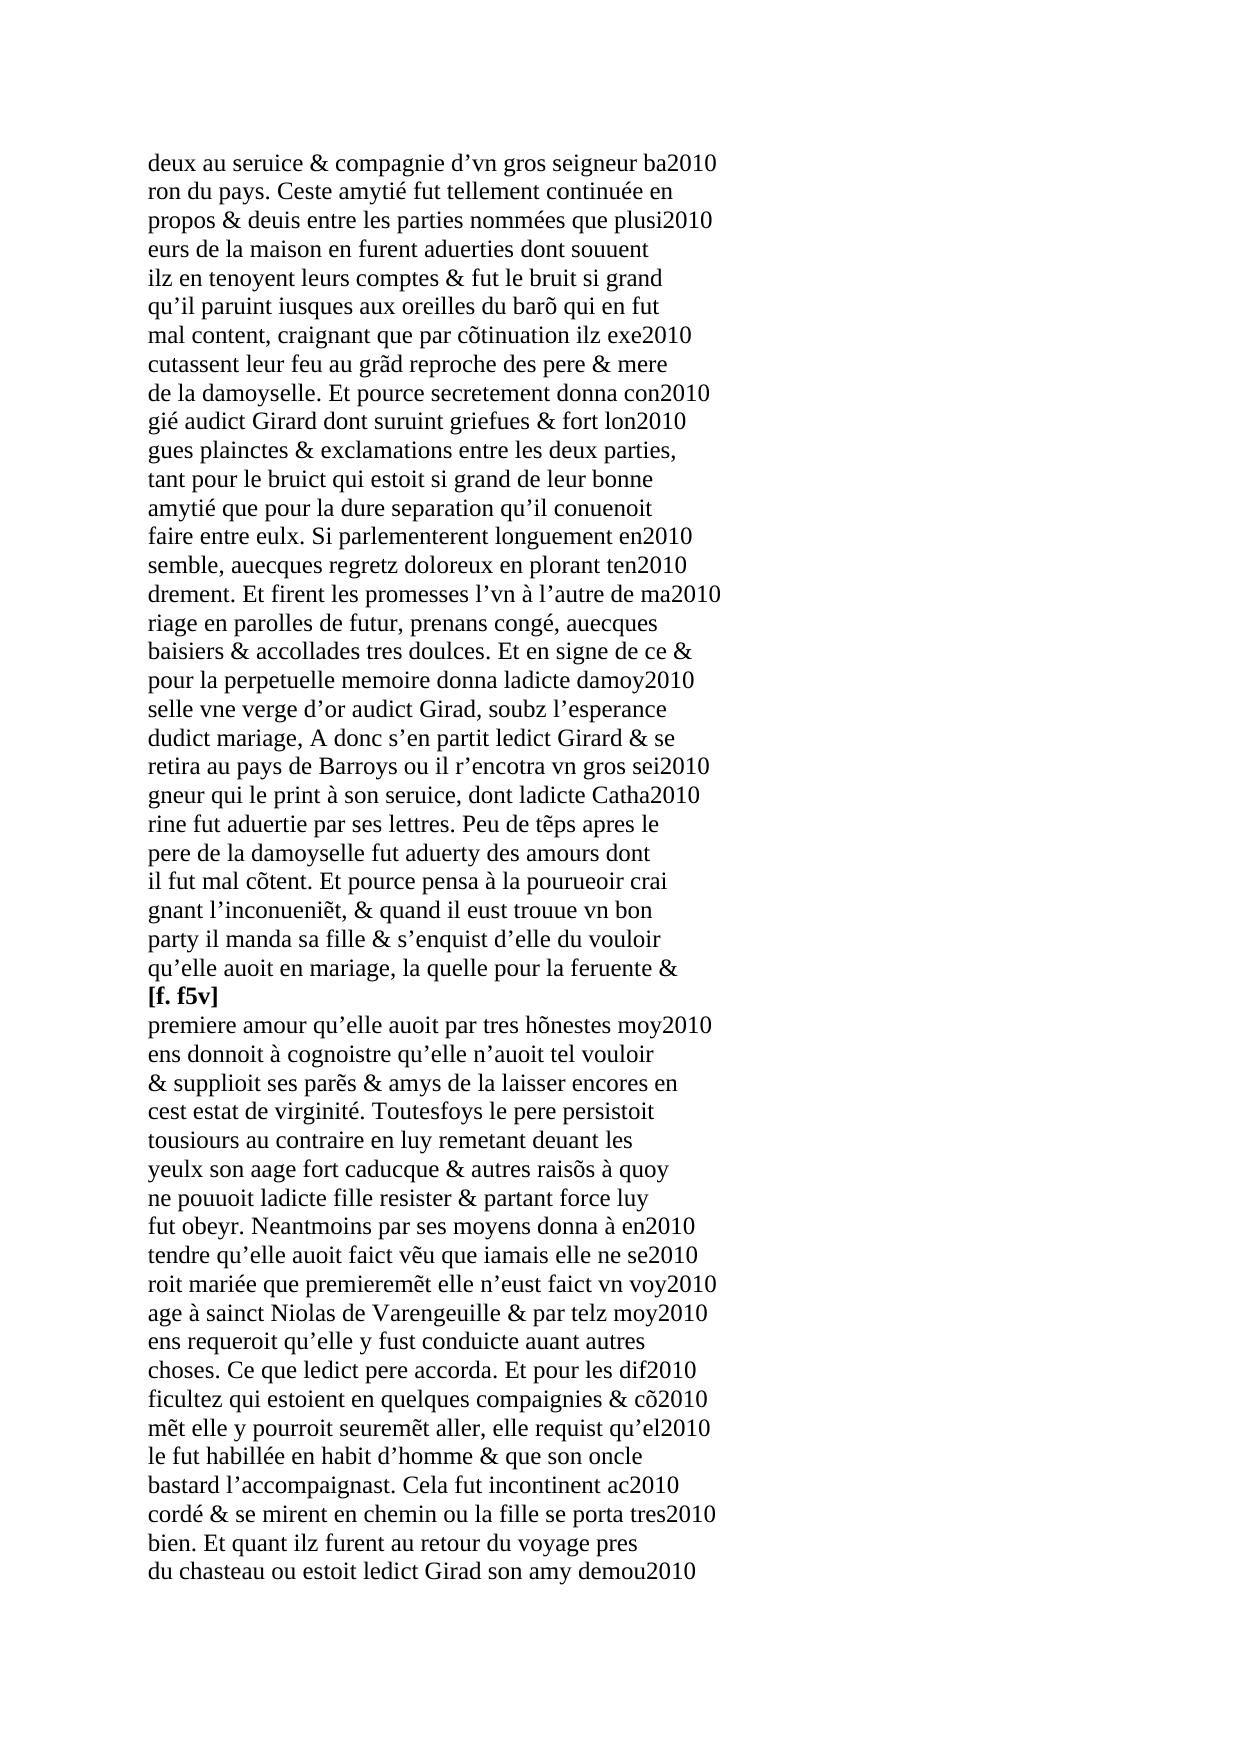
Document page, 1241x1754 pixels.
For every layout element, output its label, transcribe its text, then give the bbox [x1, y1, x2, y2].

text deux au seruice & compagnie d’vn gros seigneur ba2010 ron du pays. Ceste amytié fut tellement continuée en propos & deuis entre les parties nommées que plusi2010 eurs de la maison en furent aduerties dont souuent ilz en tenoyent leurs comptes & fut le bruit si grand qu’il paruint iusques aux oreilles du barõ qui en fut mal content, craignant que par cõtinuation ilz exe2010 cutassent leur feu au grãd reproche des pere & mere de la damoyselle. Et pource secretement donna con2010 gié audict Girard dont suruint griefues & fort lon2010 gues plainctes & exclamations entre les deux parties, tant pour le bruict qui estoit si grand de leur bonne amytié que pour la dure separation qu’il conuenoit faire entre eulx. Si parlementerent longuement en2010 semble, auecques regretz doloreux en plorant ten2010 drement. Et firent les promesses l’vn à l’autre de ma2010 riage en parolles de futur, prenans congé, auecques baisiers & accollades tres doulces. Et en signe de ce & pour la perpetuelle memoire donna ladicte damoy2010 selle vne verge d’or audict Girad, soubz l’esperance dudict mariage, A donc s’en partit ledict Girard & se retira au pays de Barroys ou il r’encotra vn gros sei2010 gneur qui le print à son seruice, dont ladicte Catha2010 rine fut aduertie par ses lettres. Peu de tẽps apres le pere de la damoyselle fut aduerty des amours dont il fut mal cõtent. Et pource pensa à la pourueoir crai gnant l’inconueniẽt, & quand il eust trouue vn bon party il manda sa fille & s’enquist d’elle du vouloir qu’elle auoit en mariage, la quelle pour la feruente & [f. f5v] premiere amour qu’elle auoit par tres hõnestes moy2010 ens donnoit à cognoistre qu’elle n’auoit tel vouloir & supplioit ses parẽs & amys de la laisser encores en cest estat de virginité. Toutesfoys le pere persistoit tousiours au contraire en luy remetant deuant les yeulx son aage fort caducque & autres raisõs à quoy ne pouuoit ladicte fille resister & partant force luy fut obeyr. Neantmoins par ses moyens donna à en2010 tendre qu’elle auoit faict vẽu que iamais elle ne se2010 roit mariée que premieremẽt elle n’eust faict vn voy2010 age à sainct Niolas de Varengeuille & par telz moy2010 ens requeroit qu’elle y fust conduicte auant autres choses. Ce que ledict pere accorda. Et pour les dif2010 ficultez qui estoient en quelques compaignies & cõ2010 mẽt elle y pourroit seuremẽt aller, elle requist qu’el2010 le fut habillée en habit d’homme & que son oncle bastard l’accompaignast. Cela fut incontinent ac2010 cordé & se mirent en chemin ou la fille se porta tres2010 bien. Et quant ilz furent au retour du voyage pres du chasteau ou estoit ledict Girad son amy demou2010 [148, 148, 1093, 1585]
